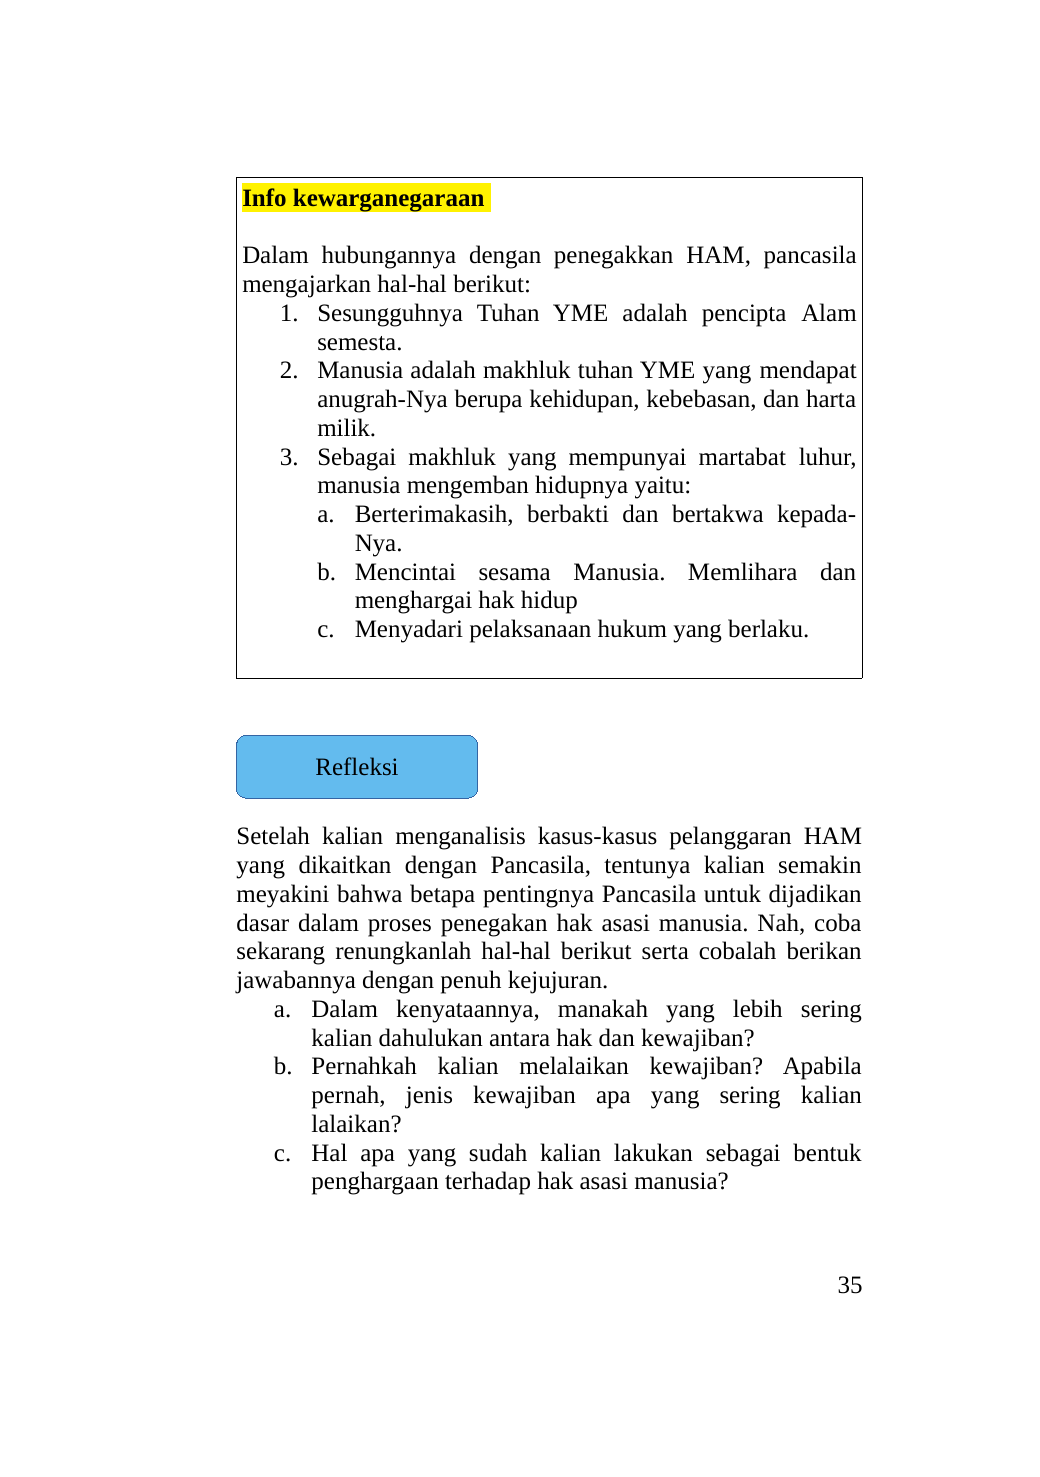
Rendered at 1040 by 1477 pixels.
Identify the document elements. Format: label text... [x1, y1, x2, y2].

text Setelah kalian menganalisis kasus-kasus pelanggaran HAM yang dikaitkan dengan Pancasila, tentunya kalian semakin meyakini bahwa betapa pentingnya Pancasila untuk dijadikan dasar dalam proses penegakan hak asasi manusia. Nah, coba sekarang renungkanlah hal-hal berikut serta cobalah berikan jawabannya dengan penuh kejujuran. [236, 821, 862, 994]
list Hal apa yang sudah kalian lakukan sebagai bentuk penghargaan terhadap hak asasi manusia? [274, 1138, 862, 1195]
list Dalam kenyataannya, manakah yang lebih sering kalian dahulukan antara hak dan kewajiban? [274, 994, 862, 1051]
table_header Info kewarganegaraan Dalam hubungannya dengan penegakkan HAM, pancasila mengajarkan hal-hal berikut: Sesungguhnya Tuhan YME adalah pencipta Alam semesta. Manusia adalah makhluk tuhan YME yang mendapat anugrah-Nya berupa kehidupan, kebebasan, dan harta milik. Sebagai makhluk yang mempunyai martabat luhur, manusia mengemban hidupnya yaitu: Berterimakasih, berbakti dan bertakwa kepada-Nya. Mencintai sesama Manusia. Memlihara dan menghargai hak hidup Menyadari pelaksanaan hukum yang berlaku. [237, 178, 862, 677]
list Pernahkah kalian melalaikan kewajiban? Apabila pernah, jenis kewajiban apa yang sering kalian lalaikan? [274, 1051, 862, 1138]
